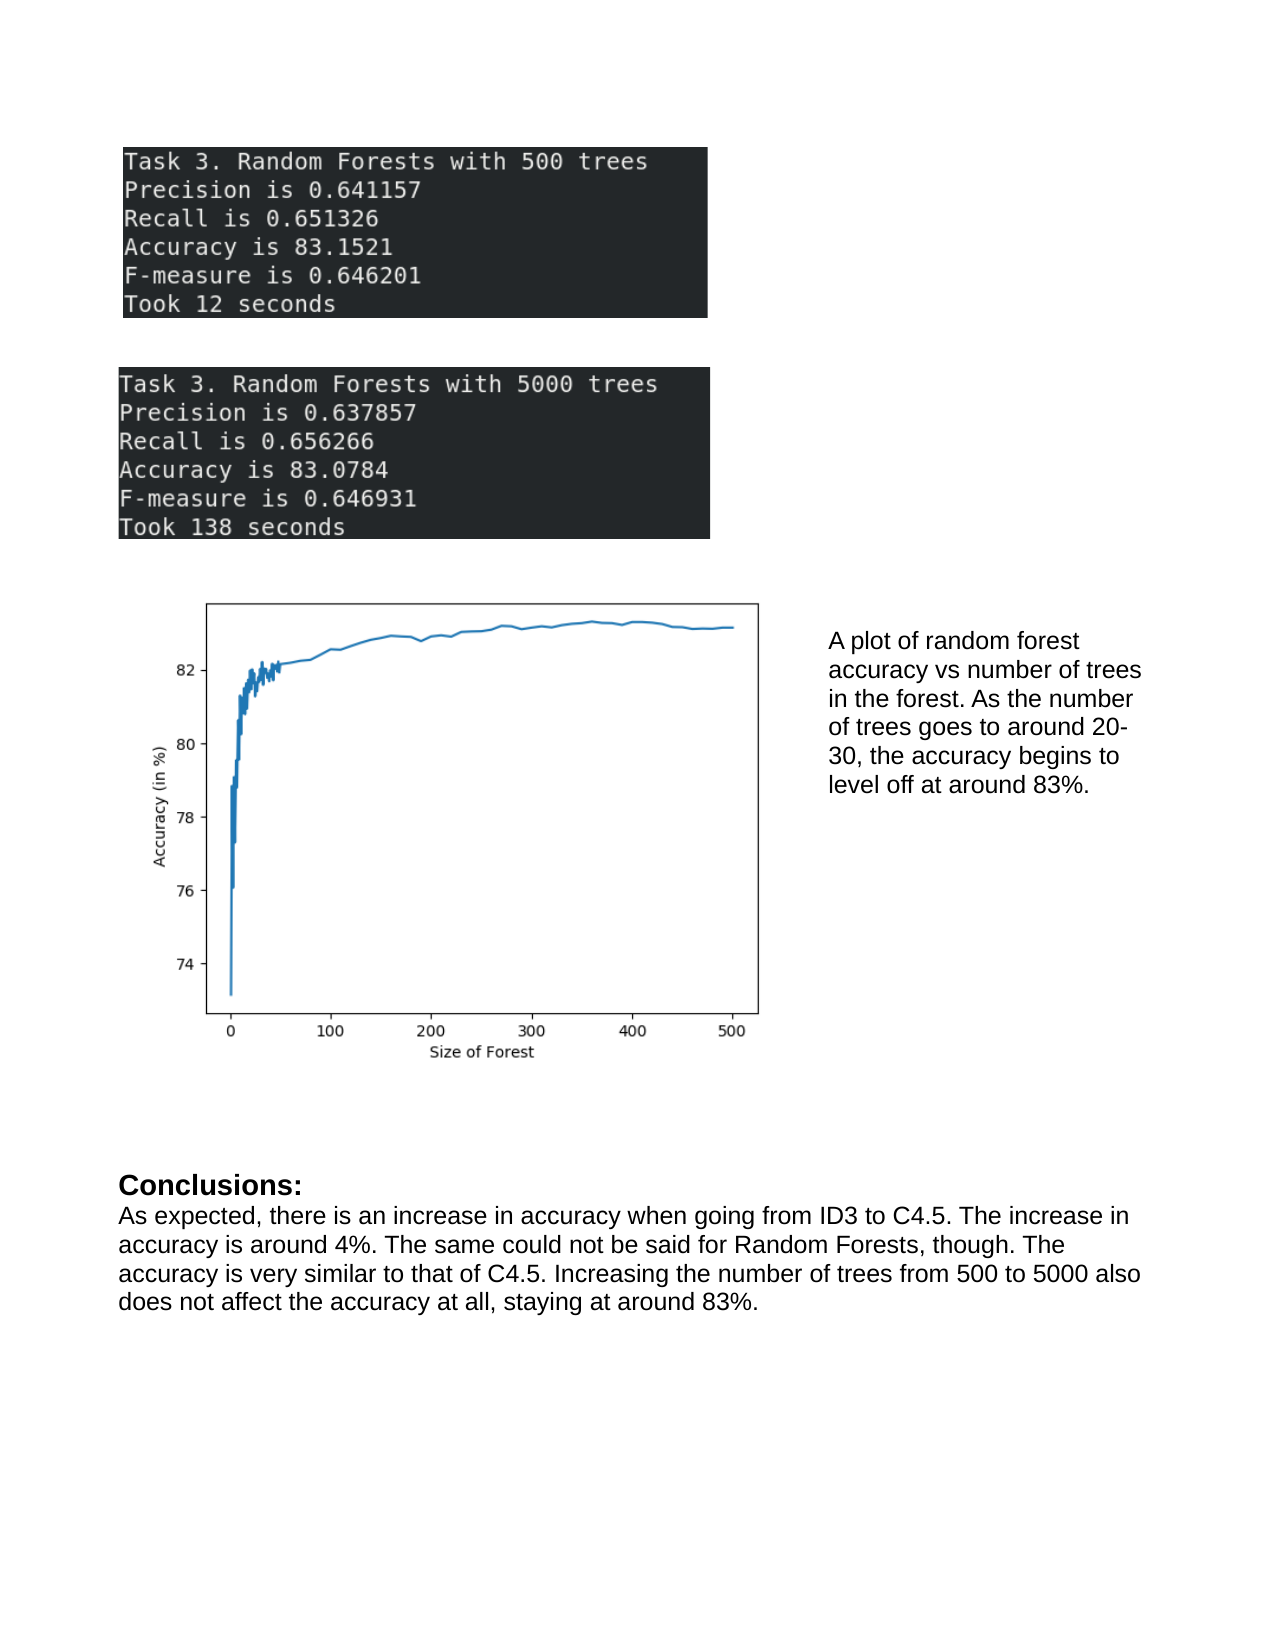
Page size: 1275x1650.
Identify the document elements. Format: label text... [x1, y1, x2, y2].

text As expected, there is an increase in accuracy when going from ID3 to C4.5. The increase in accuracy is around 4%. The same could not be said for Random Forests, though. The accuracy is very similar to that of C4.5. Increasing the number of trees from 500 to 5000 also does not affect the accuracy at all, staying at around 83%. [118, 1201, 1157, 1316]
text A plot of random forest accuracy vs number of trees in the forest. As the number of trees goes to around 20-30, the accuracy begins to level off at around 83%. [828, 626, 1157, 798]
picture [123, 147, 708, 318]
picture [117, 367, 828, 1072]
text Conclusions: [118, 1167, 1157, 1201]
